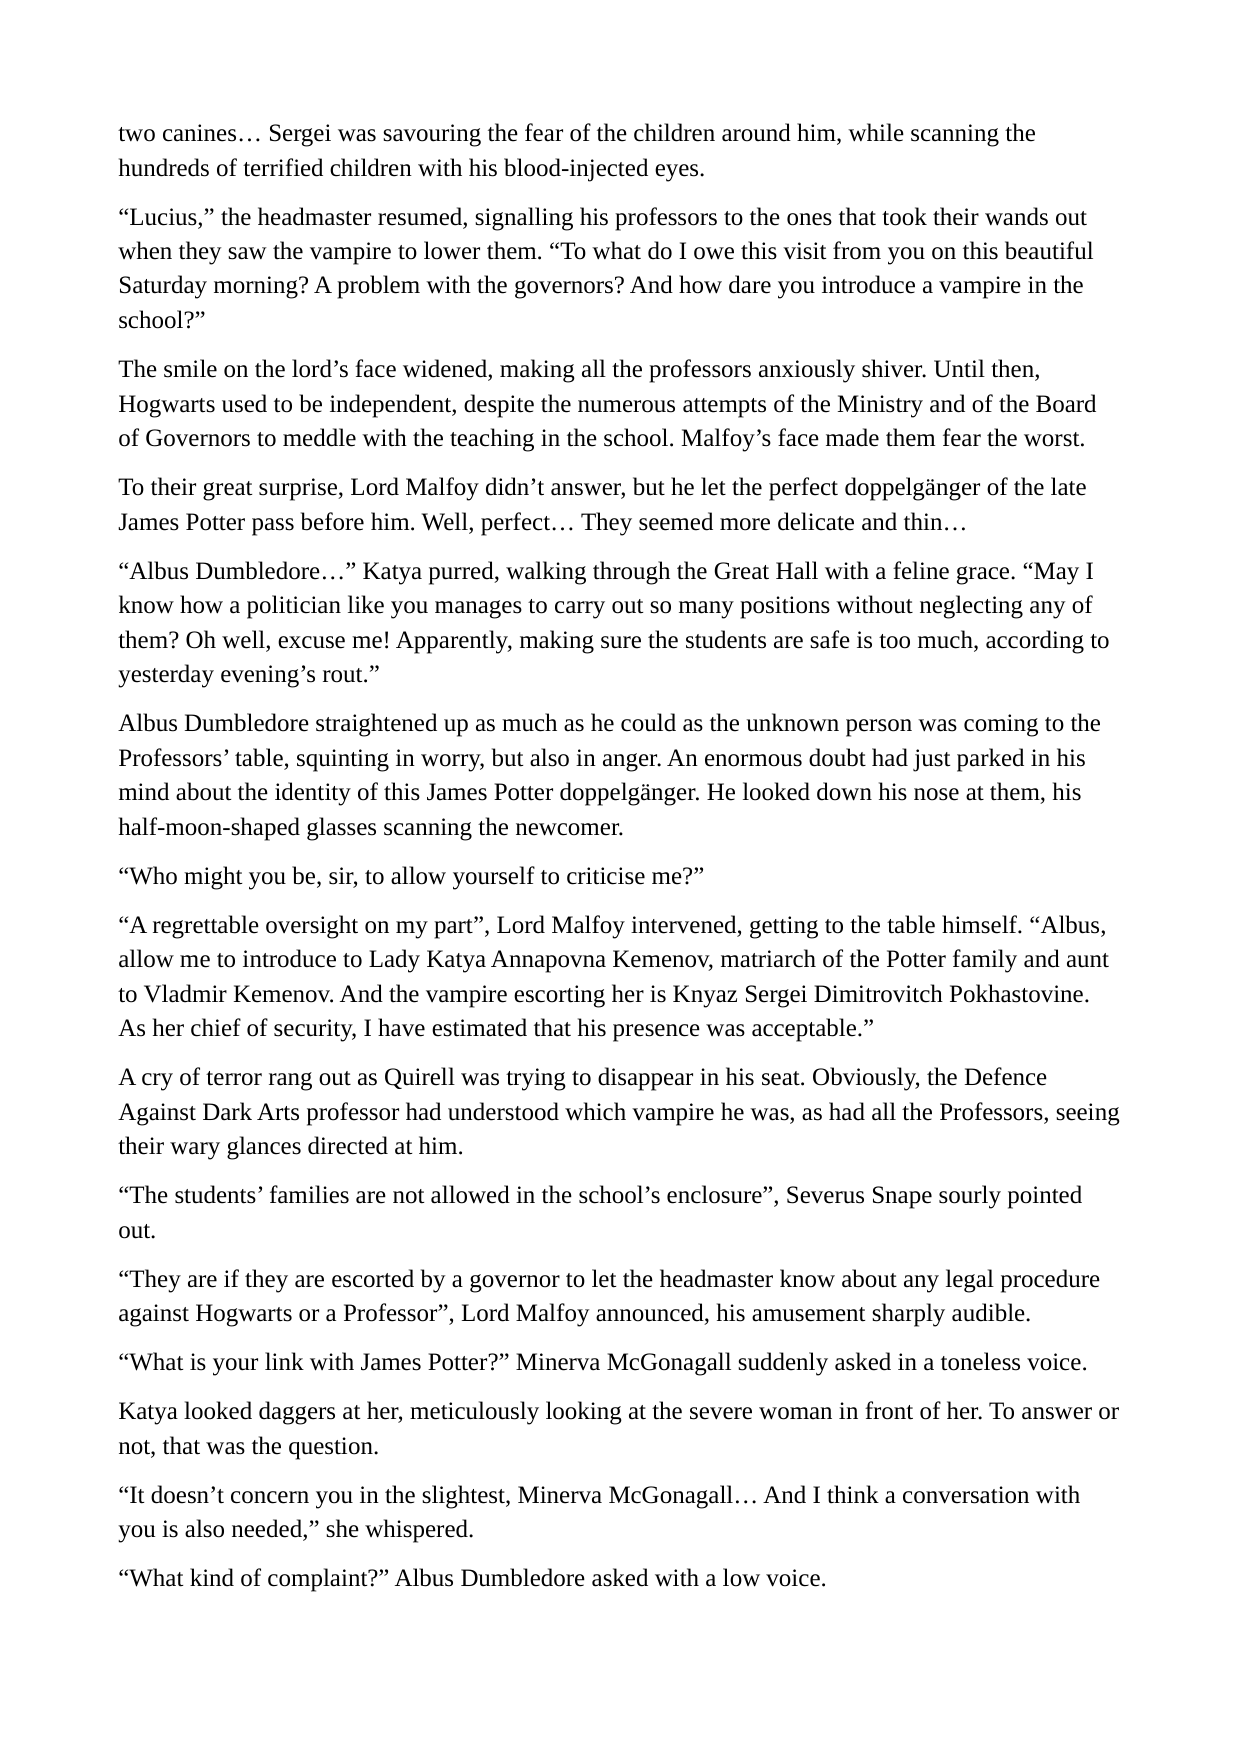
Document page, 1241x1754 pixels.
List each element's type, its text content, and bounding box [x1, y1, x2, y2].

text “Lucius,” the headmaster resumed, signalling his professors to the ones that took their wands out when they saw the vampire to lower them. “To what do I owe this visit from you on this beautiful Saturday morning? A problem with the governors? And how dare you introduce a vampire in the school?” [118, 202, 1122, 334]
text Albus Dumbledore straightened up as much as he could as the unknown person was coming to the Professors’ table, squinting in worry, but also in anger. An enormous doubt had just parked in his mind about the identity of this James Potter doppelgänger. He looked down his nose at them, his half-moon-shaped glasses scanning the newcomer. [118, 708, 1122, 840]
text “It doesn’t concern you in the slightest, Minerva McGonagall… And I think a conversation with you is also needed,” she whispered. [118, 1480, 1122, 1543]
text To their great surprise, Lord Malfoy didn’t answer, but he let the perfect doppelgänger of the late James Potter pass before him. Well, perfect… They seemed more delicate and thin… [118, 472, 1122, 535]
text “What is your link with James Potter?” Minerva McGonagall suddenly asked in a toneless voice. [118, 1347, 1122, 1376]
text “Albus Dumbledore…” Katya purred, walking through the Great Hall with a feline grace. “May I know how a politician like you manages to carry out so many positions without neglecting any of them? Oh well, excuse me! Apparently, making sure the students are safe is too much, according to yesterday evening’s rout.” [118, 556, 1122, 688]
text “The students’ families are not allowed in the school’s enclosure”, Severus Snape sourly pointed out. [118, 1180, 1122, 1243]
text The smile on the lord’s face widened, making all the professors anxiously shiver. Until then, Hogwarts used to be independent, despite the numerous attempts of the Ministry and of the Board of Governors to meddle with the teaching in the school. Malfoy’s face made them fear the worst. [118, 354, 1122, 452]
text Katya looked daggers at her, meticulously looking at the severe woman in front of her. To answer or not, that was the question. [118, 1396, 1122, 1460]
text A cry of terror rang out as Quirell was trying to disappear in his seat. Obviously, the Defence Against Dark Arts professor had understood which vampire he was, as had all the Professors, seeing their wary glances directed at him. [118, 1062, 1122, 1160]
text “Who might you be, sir, to allow yourself to criticise me?” [118, 861, 1122, 889]
text two canines… Sergei was savouring the fear of the children around him, while scanning the hundreds of terrified children with his blood-injected eyes. [118, 118, 1122, 181]
text “What kind of complaint?” Albus Dumbledore asked with a low voice. [118, 1563, 1122, 1592]
text “They are if they are escorted by a governor to let the headmaster know about any legal procedure against Hogwarts or a Professor”, Lord Malfoy announced, his amusement sharply audible. [118, 1264, 1122, 1327]
text “A regrettable oversight on my part”, Lord Malfoy intervened, getting to the table himself. “Albus, allow me to introduce to Lady Katya Annapovna Kemenov, matriarch of the Potter family and aunt to Vladmir Kemenov. And the vampire escorting her is Knyaz Sergei Dimitrovitch Pokhastovine. As her chief of security, I have estimated that his presence was acceptable.” [118, 910, 1122, 1042]
